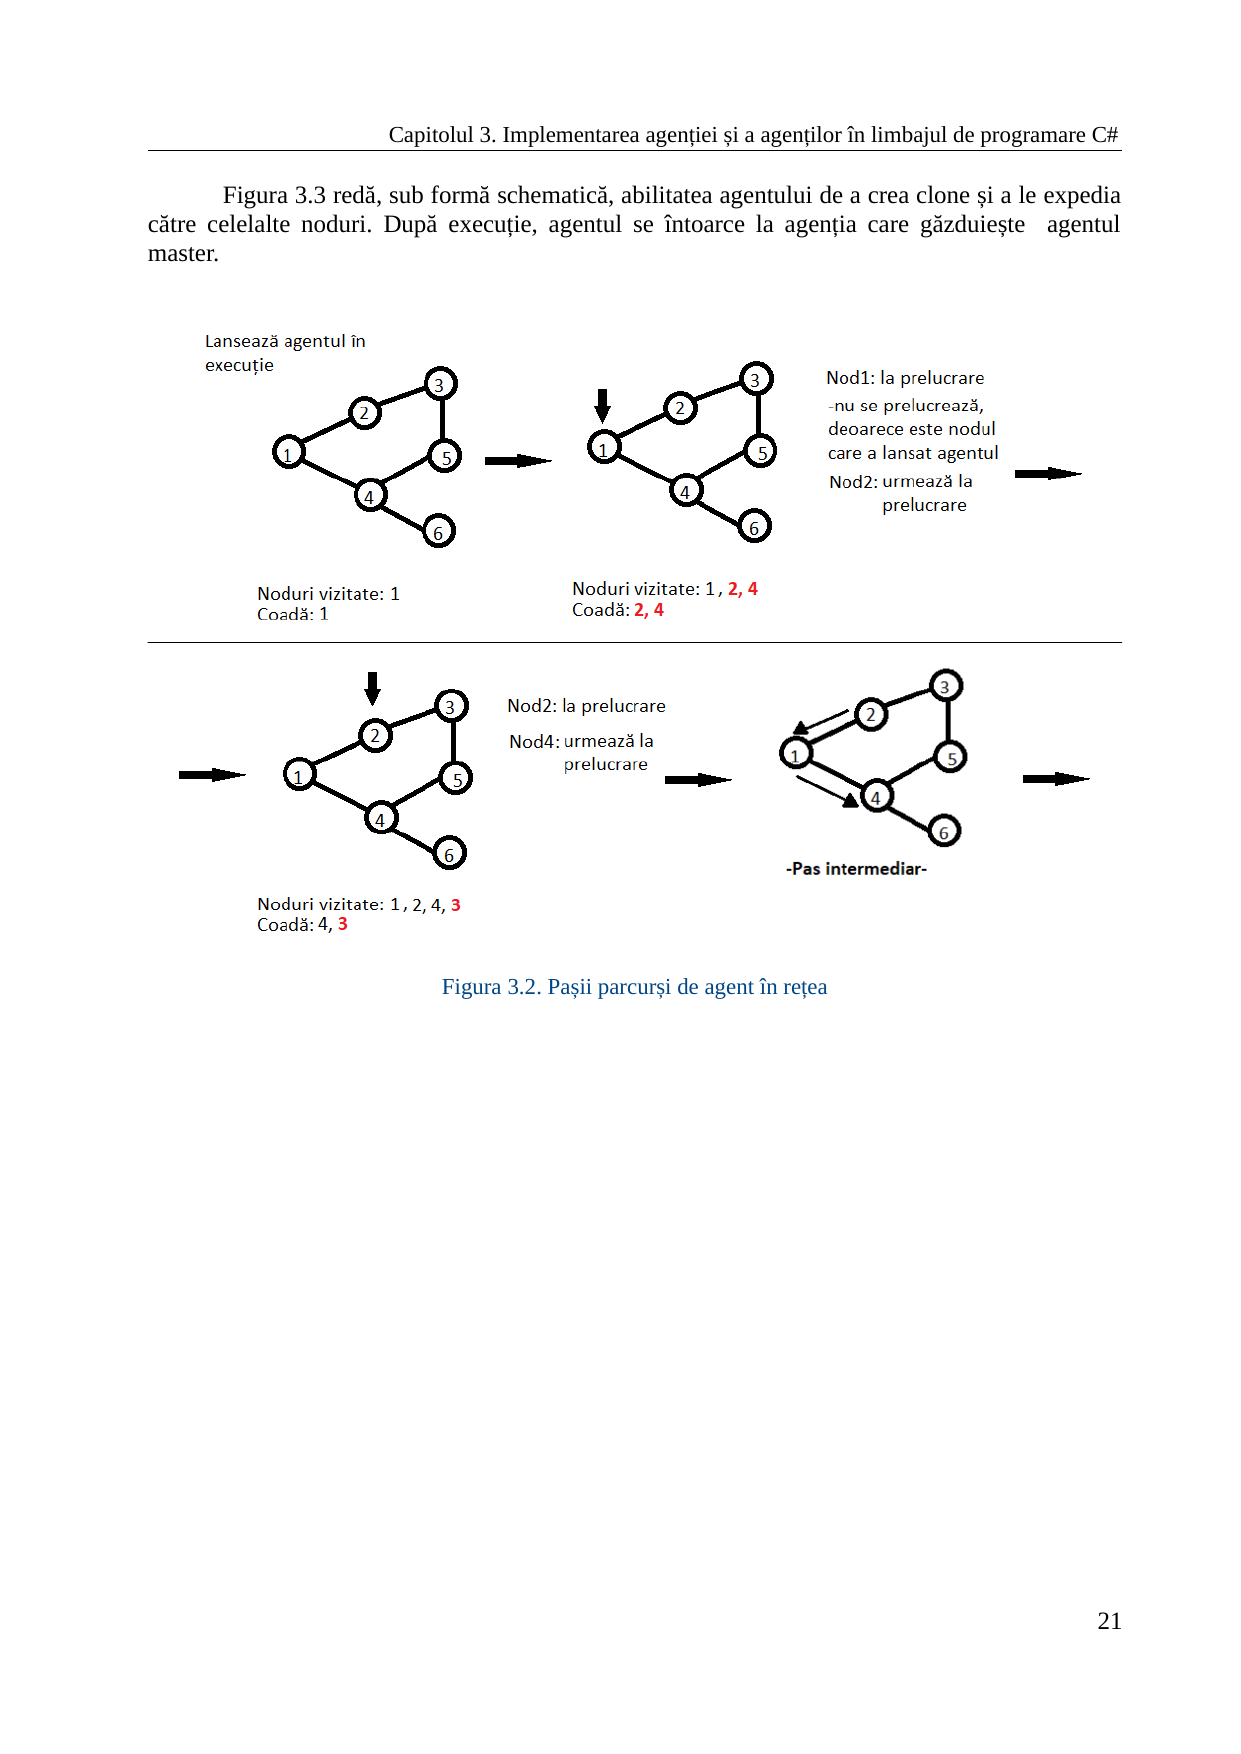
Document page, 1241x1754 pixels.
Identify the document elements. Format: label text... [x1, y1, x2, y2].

text Figura 3.2. Pașii parcurși de agent în rețea [148, 974, 1122, 999]
picture [147, 266, 1123, 974]
text Figura 3.3 redă, sub formă schematică, abilitatea agentului de a crea clone și a le expedia către celelalte noduri. După execuție, agentul se întoarce la agenția care găzduiește agentul master. [148, 180, 1122, 266]
